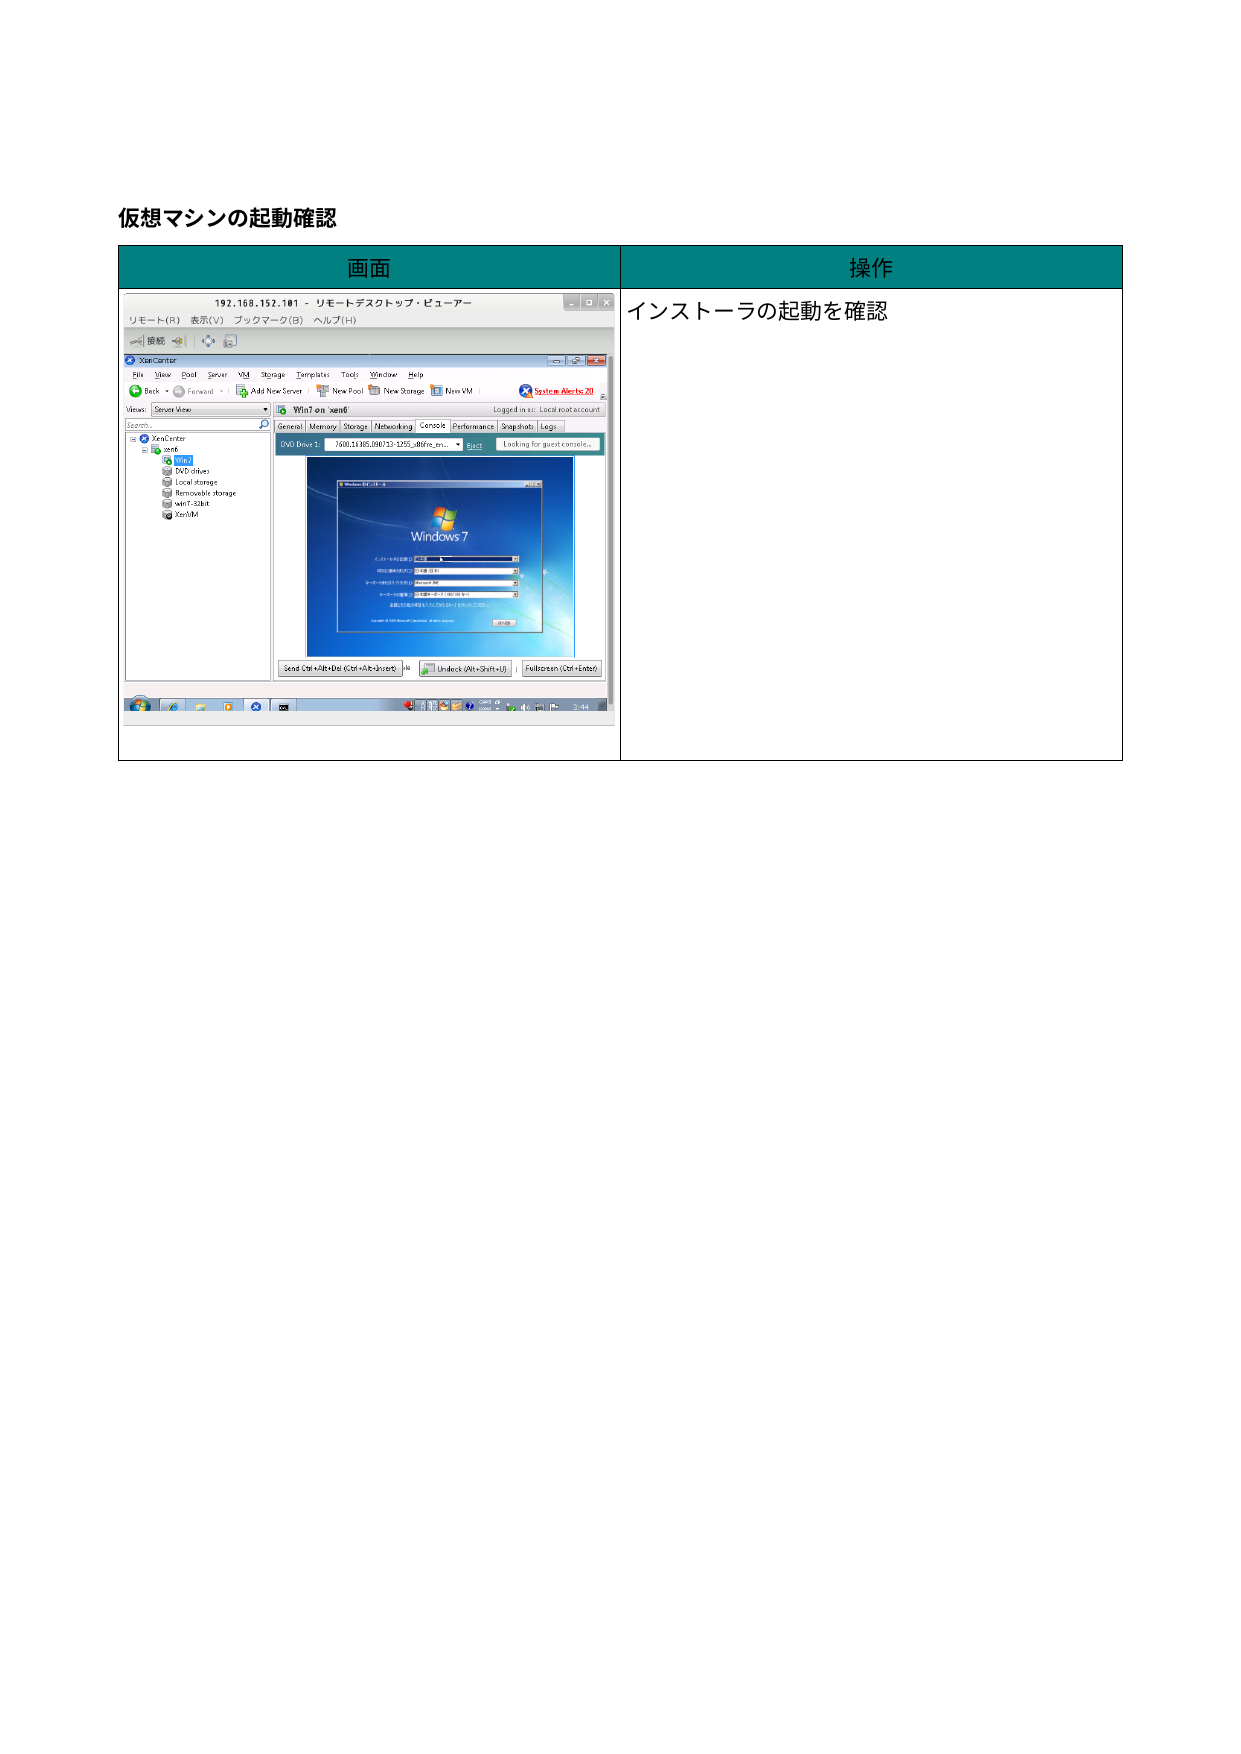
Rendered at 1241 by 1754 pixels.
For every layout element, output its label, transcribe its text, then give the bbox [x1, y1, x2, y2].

subtitle 仮想マシンの起動確認 [118, 201, 1122, 232]
table_header 操作 [621, 246, 1122, 288]
table_cell [119, 289, 620, 760]
picture [123, 293, 615, 726]
table_header 画面 [119, 246, 620, 288]
table_cell インストーラの起動を確認 [621, 289, 1122, 760]
